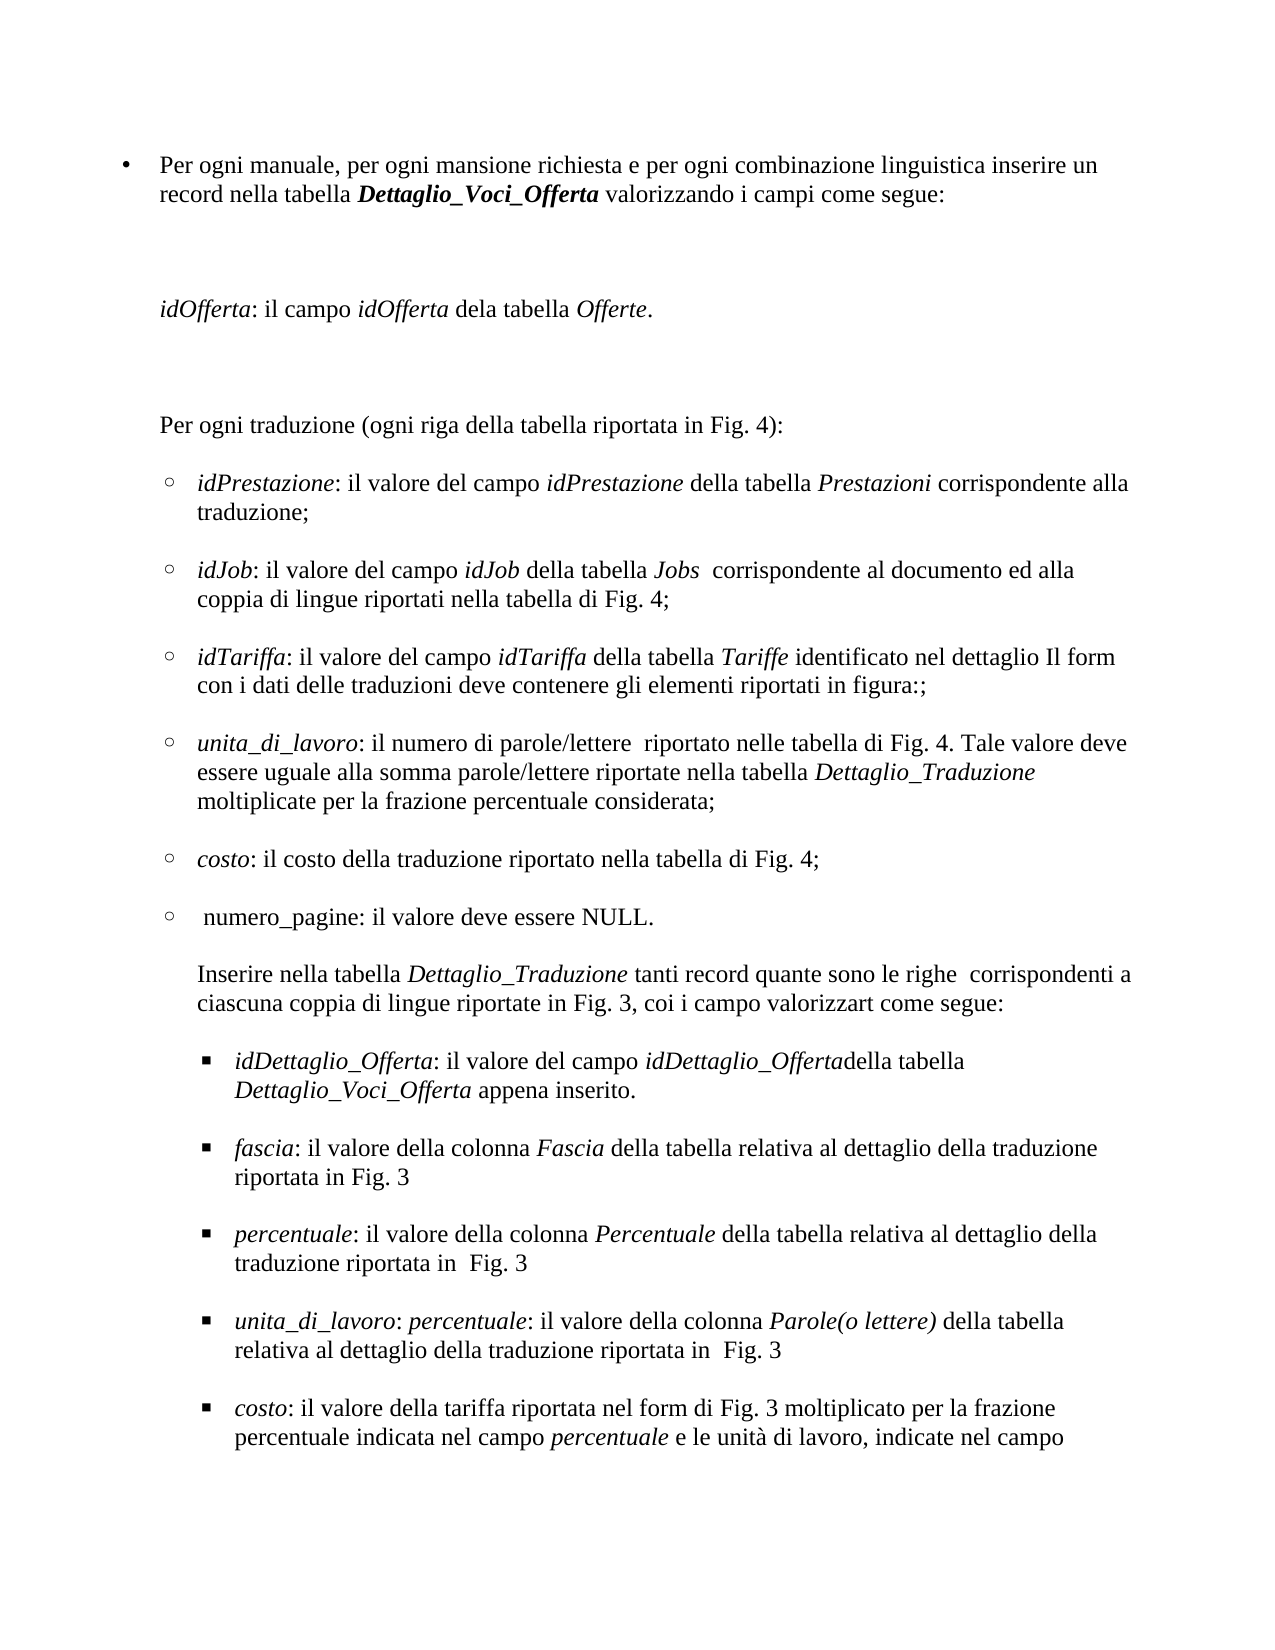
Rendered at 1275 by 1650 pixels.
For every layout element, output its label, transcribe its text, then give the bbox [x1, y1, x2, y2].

list idTariffa: il valore del campo idTariffa della tabella Tariffe identificato nel dettaglio Il form con i dati delle traduzioni deve contenere gli elementi riportati in figura:; [159, 642, 1134, 699]
list costo: il costo della traduzione riportato nella tabella di Fig. 4; [159, 844, 1134, 872]
list costo: il valore della tariffa riportata nel form di Fig. 3 moltiplicato per la frazione percentuale indicata nel campo percentuale e le unità di lavoro, indicate nel campo [197, 1393, 1134, 1450]
list idDettaglio_Offerta: il valore del campo idDettaglio_Offertadella tabella Dettaglio_Voci_Offerta appena inserito. [197, 1046, 1134, 1104]
list idPrestazione: il valore del campo idPrestazione della tabella Prestazioni corrispondente alla traduzione; [159, 468, 1134, 526]
list unita_di_lavoro: percentuale: il valore della colonna Parole(o lettere) della tabella relativa al dettaglio della traduzione riportata in Fig. 3 [197, 1306, 1134, 1364]
list idJob: il valore del campo idJob della tabella Jobs corrispondente al documento ed alla coppia di lingue riportati nella tabella di Fig. 4; [159, 555, 1134, 612]
list idOfferta: il campo idOfferta dela tabella Offerte. [122, 294, 1134, 323]
list numero_pagine: il valore deve essere NULL. [159, 902, 1134, 930]
list Per ogni manuale, per ogni mansione richiesta e per ogni combinazione linguistica inserire un record nella tabella Dettaglio_Voci_Offerta valorizzando i campi come segue: [122, 150, 1134, 207]
list Inserire nella tabella Dettaglio_Traduzione tanti record quante sono le righe corrispondenti a ciascuna coppia di lingue riportate in Fig. 3, coi i campo valorizzart come segue: [159, 959, 1134, 1017]
list unita_di_lavoro: il numero di parole/lettere riportato nelle tabella di Fig. 4. Tale valore deve essere uguale alla somma parole/lettere riportate nella tabella Dettaglio_Traduzione moltiplicate per la frazione percentuale considerata; [159, 728, 1134, 814]
list Per ogni traduzione (ogni riga della tabella riportata in Fig. 4): [122, 410, 1134, 439]
list percentuale: il valore della colonna Percentuale della tabella relativa al dettaglio della traduzione riportata in Fig. 3 [197, 1219, 1134, 1277]
list fascia: il valore della colonna Fascia della tabella relativa al dettaglio della traduzione riportata in Fig. 3 [197, 1133, 1134, 1190]
